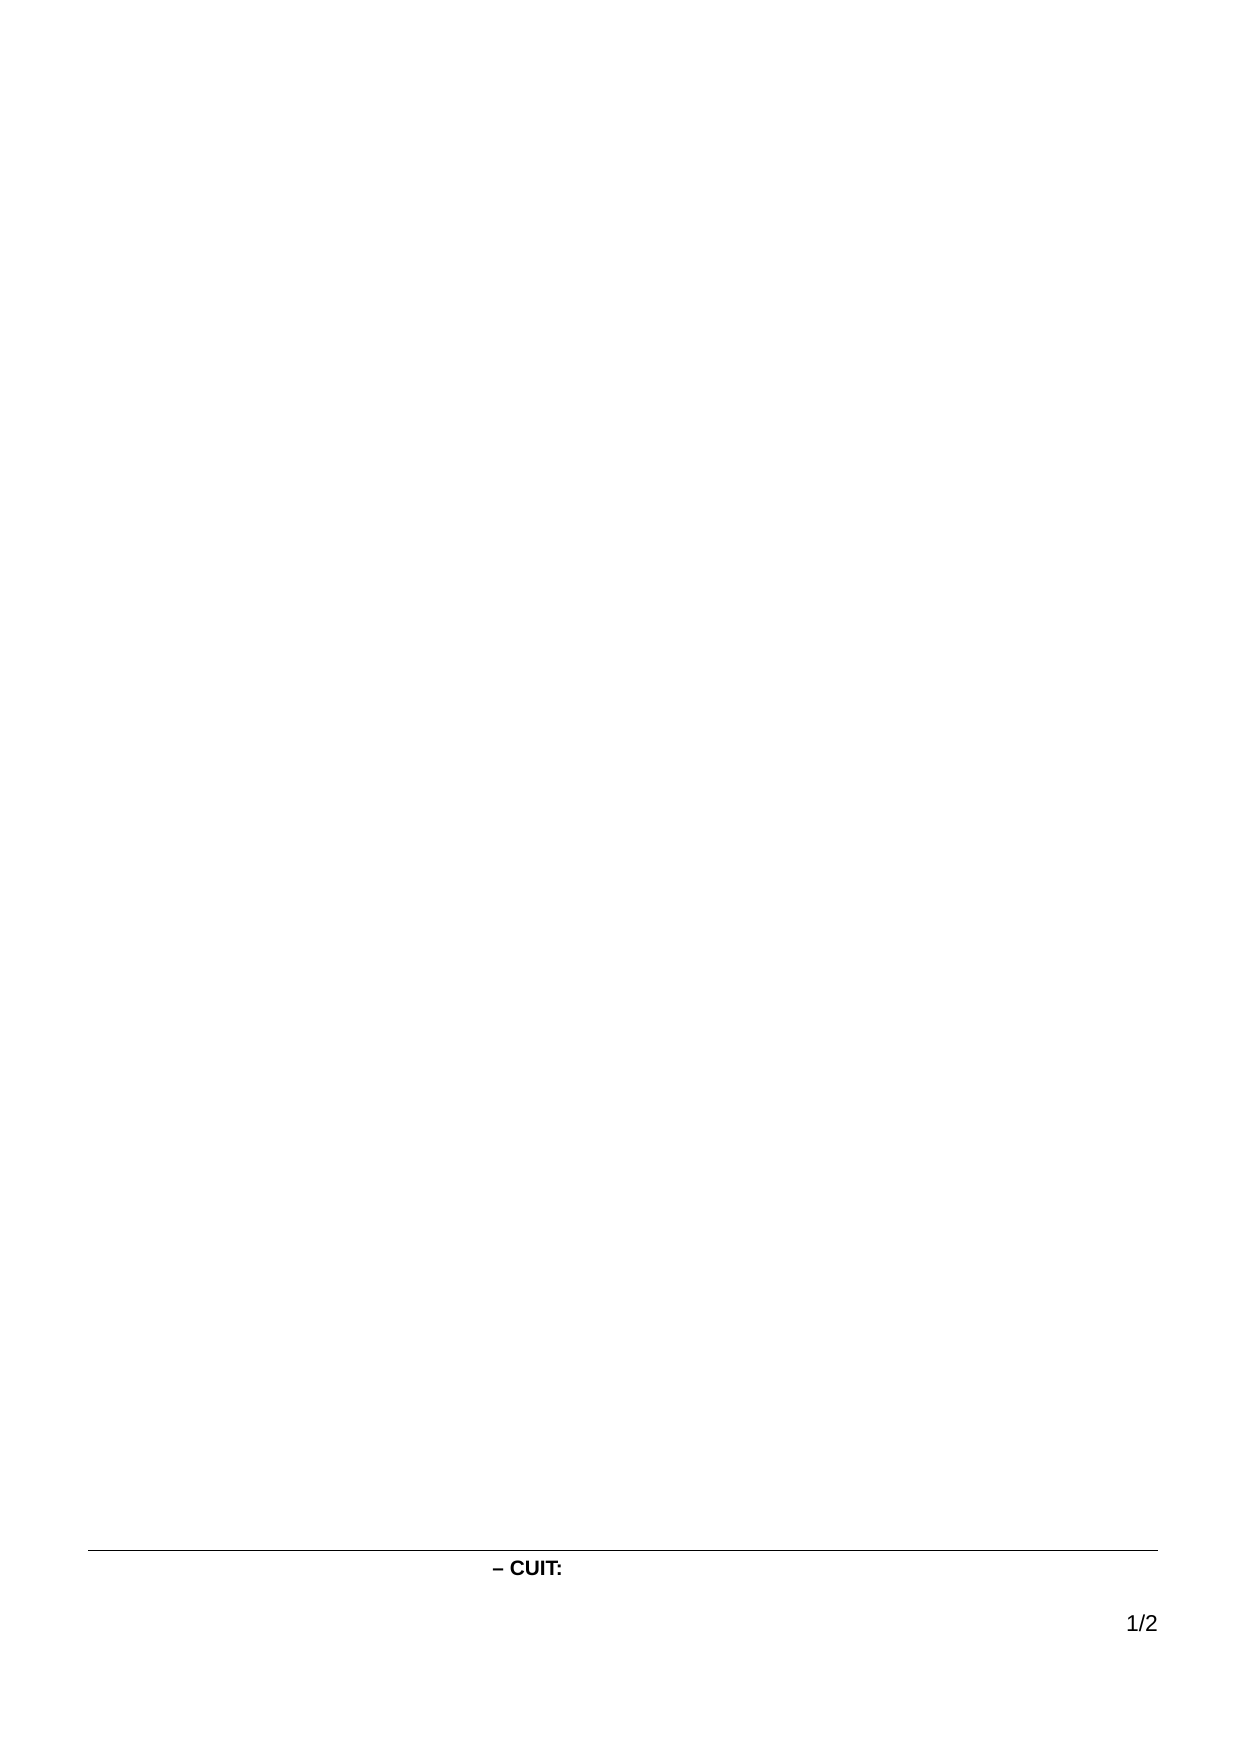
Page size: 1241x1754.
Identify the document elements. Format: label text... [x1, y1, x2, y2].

text <for each="meeting in records"> [88, 118, 1157, 147]
